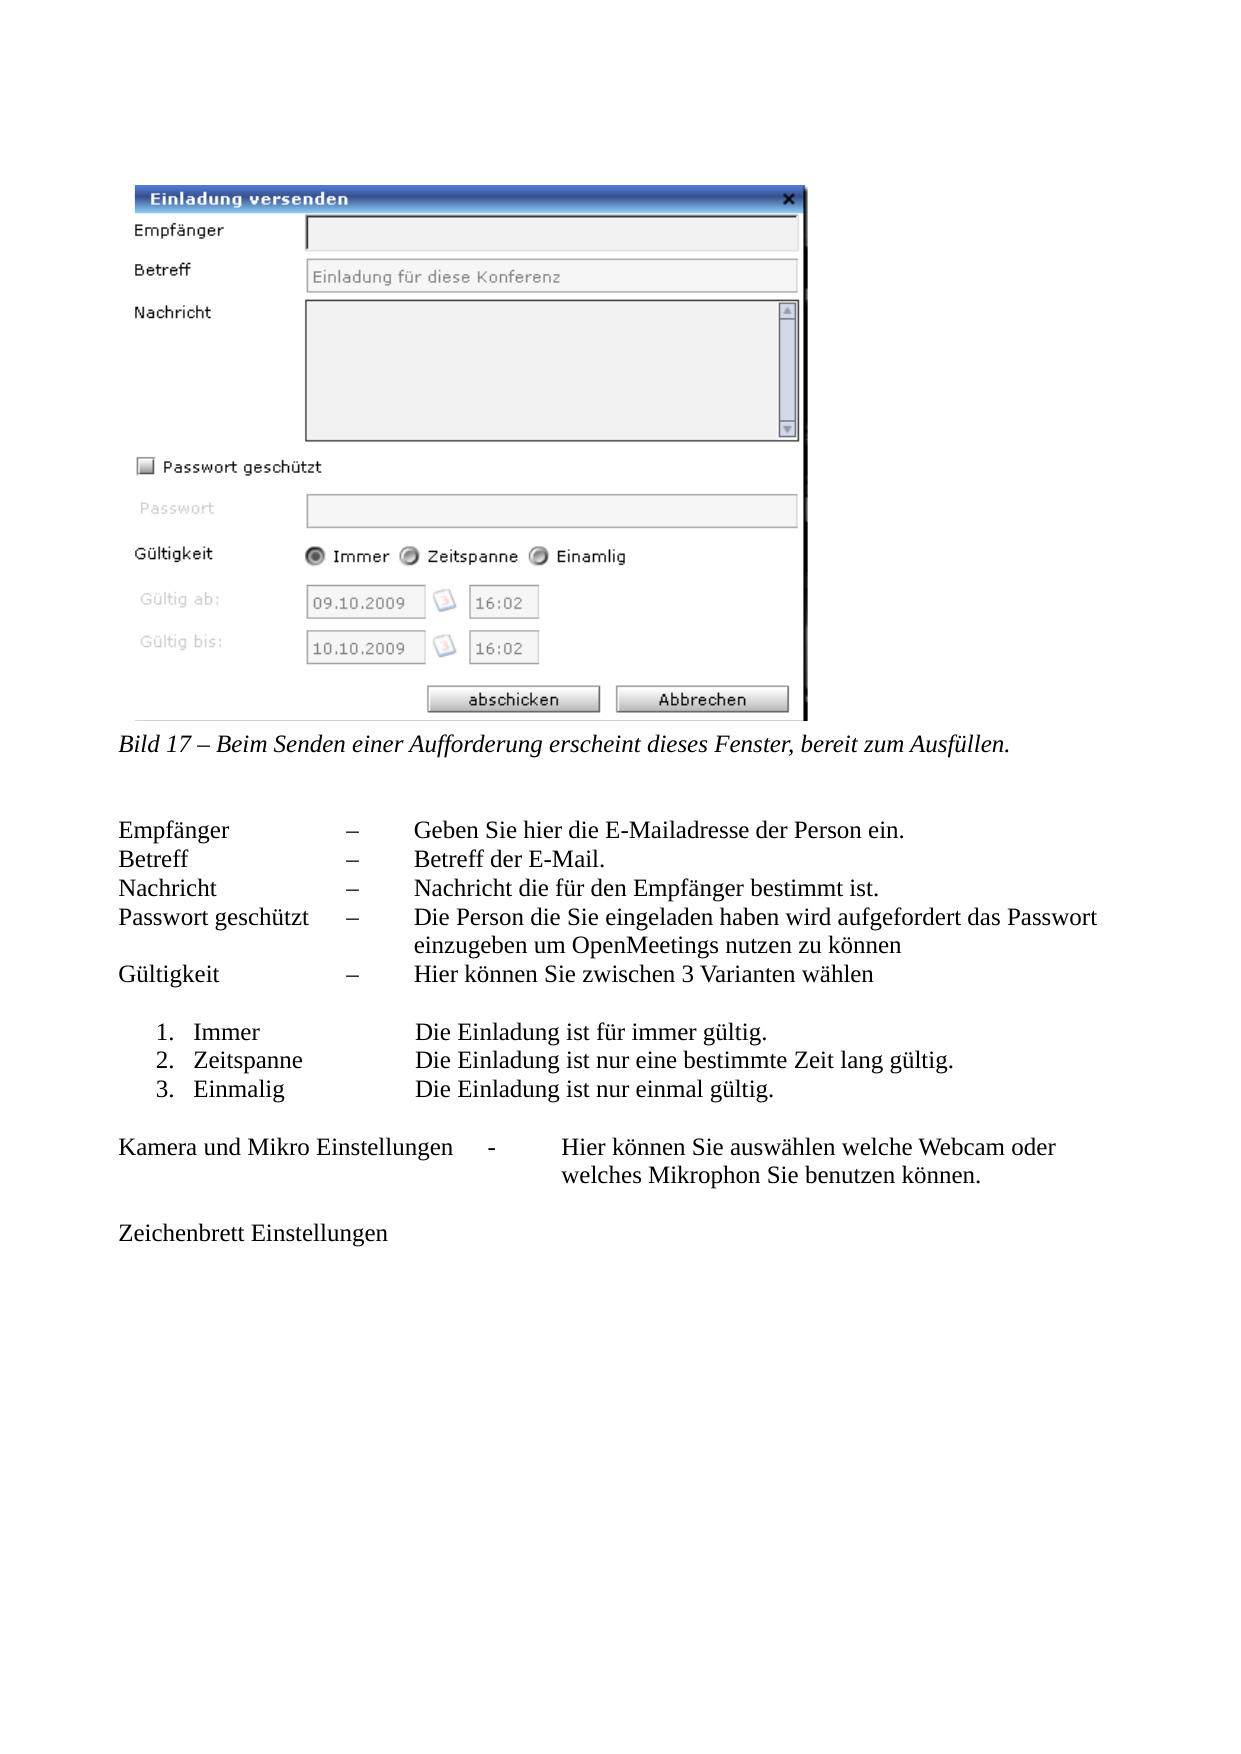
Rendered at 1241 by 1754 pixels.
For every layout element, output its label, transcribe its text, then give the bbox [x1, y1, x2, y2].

list Immer Die Einladung ist für immer gültig. [156, 1017, 1122, 1046]
text Betreff – Betreff der E-Mail. [118, 844, 1122, 873]
list Zeitspanne Die Einladung ist nur eine bestimmte Zeit lang gültig. [156, 1046, 1122, 1074]
text Gültigkeit – Hier können Sie zwischen 3 Varianten wählen [118, 959, 1122, 988]
text Passwort geschützt – Die Person die Sie eingeladen haben wird aufgefordert das Passwort einzugeben um OpenMeetings nutzen zu können [118, 902, 1122, 959]
text Empfänger – Geben Sie hier die E-Mailadresse der Person ein. [118, 816, 1122, 844]
text Zeichenbrett Einstellungen [118, 1218, 1122, 1247]
list Einmalig Die Einladung ist nur einmal gültig. [156, 1074, 1122, 1103]
text Bild 17 – Beim Senden einer Aufforderung erscheint dieses Fenster, bereit zum Ausfüllen. [118, 729, 1122, 758]
text Nachricht – Nachricht die für den Empfänger bestimmt ist. [118, 873, 1122, 902]
text Kamera und Mikro Einstellungen - Hier können Sie auswählen welche Webcam oder welches Mikrophon Sie benutzen können. [118, 1132, 1122, 1189]
